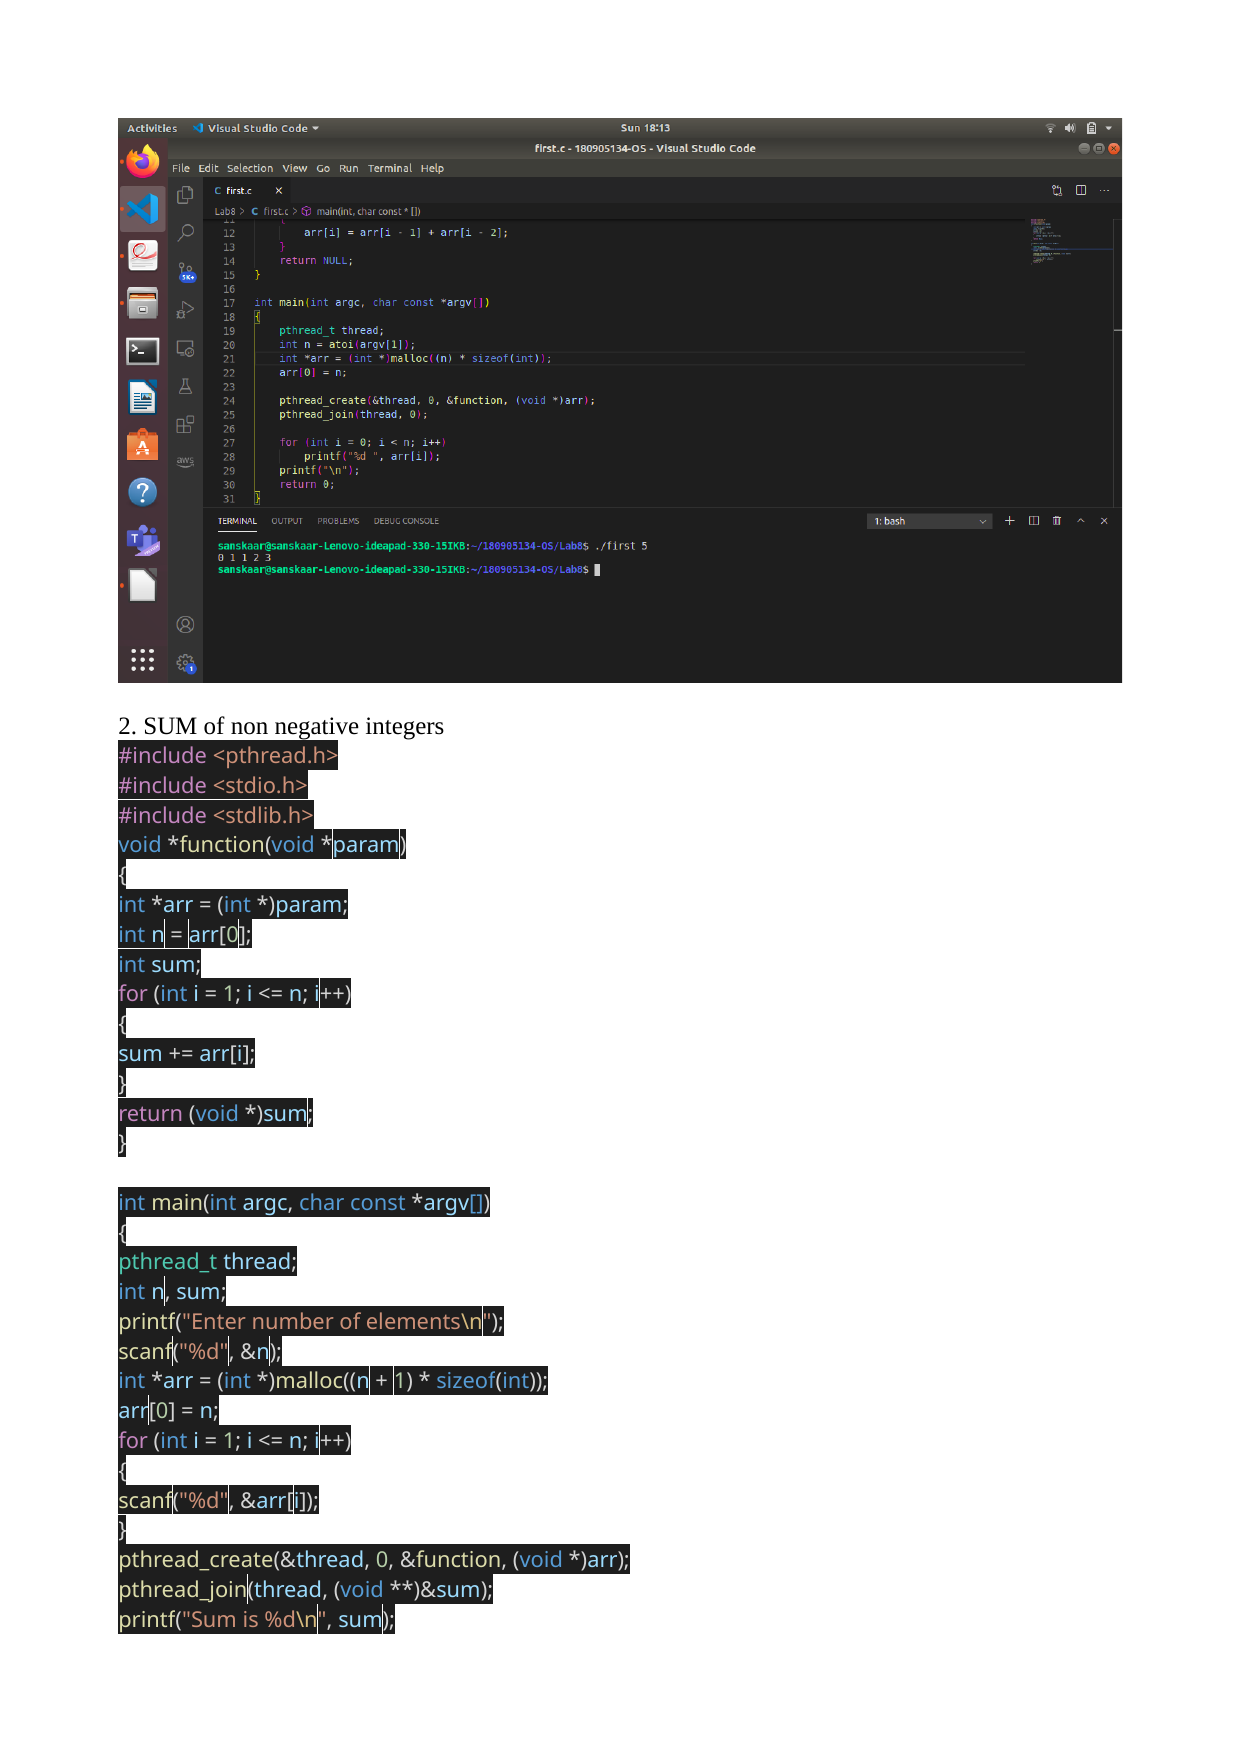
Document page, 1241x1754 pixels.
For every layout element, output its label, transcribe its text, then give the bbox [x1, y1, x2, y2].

text { [118, 1217, 1122, 1246]
picture [118, 118, 1123, 683]
text { [118, 1455, 1122, 1485]
text printf("Sum is %d\n", sum); [118, 1604, 1122, 1634]
text #include <stdio.h> [118, 770, 1122, 799]
text pthread_join(thread, (void **)&sum); [118, 1574, 1122, 1604]
text for (int i = 1; i <= n; i++) [118, 1425, 1122, 1455]
text scanf("%d", &arr[i]); [118, 1485, 1122, 1514]
text } [118, 1068, 1122, 1097]
text arr[0] = n; [118, 1395, 1122, 1425]
text for (int i = 1; i <= n; i++) [118, 978, 1122, 1008]
text int n = arr[0]; [118, 919, 1122, 948]
text } [118, 1127, 1122, 1157]
text scanf("%d", &n); [118, 1336, 1122, 1366]
text pthread_create(&thread, 0, &function, (void *)arr); [118, 1544, 1122, 1574]
text int sum; [118, 948, 1122, 978]
text } [118, 1514, 1122, 1544]
text #include <stdlib.h> [118, 799, 1122, 829]
text pthread_t thread; [118, 1246, 1122, 1276]
text printf("Enter number of elements\n"); [118, 1306, 1122, 1336]
text { [118, 1008, 1122, 1038]
text { [118, 859, 1122, 889]
text int n, sum; [118, 1276, 1122, 1306]
text 2. SUM of non negative integers [118, 711, 1122, 740]
text int *arr = (int *)malloc((n + 1) * sizeof(int)); [118, 1366, 1122, 1395]
text return (void *)sum; [118, 1097, 1122, 1127]
text void *function(void *param) [118, 829, 1122, 859]
text #include <pthread.h> [118, 740, 1122, 770]
text int *arr = (int *)param; [118, 889, 1122, 919]
text sum += arr[i]; [118, 1038, 1122, 1068]
text int main(int argc, char const *argv[]) [118, 1187, 1122, 1217]
